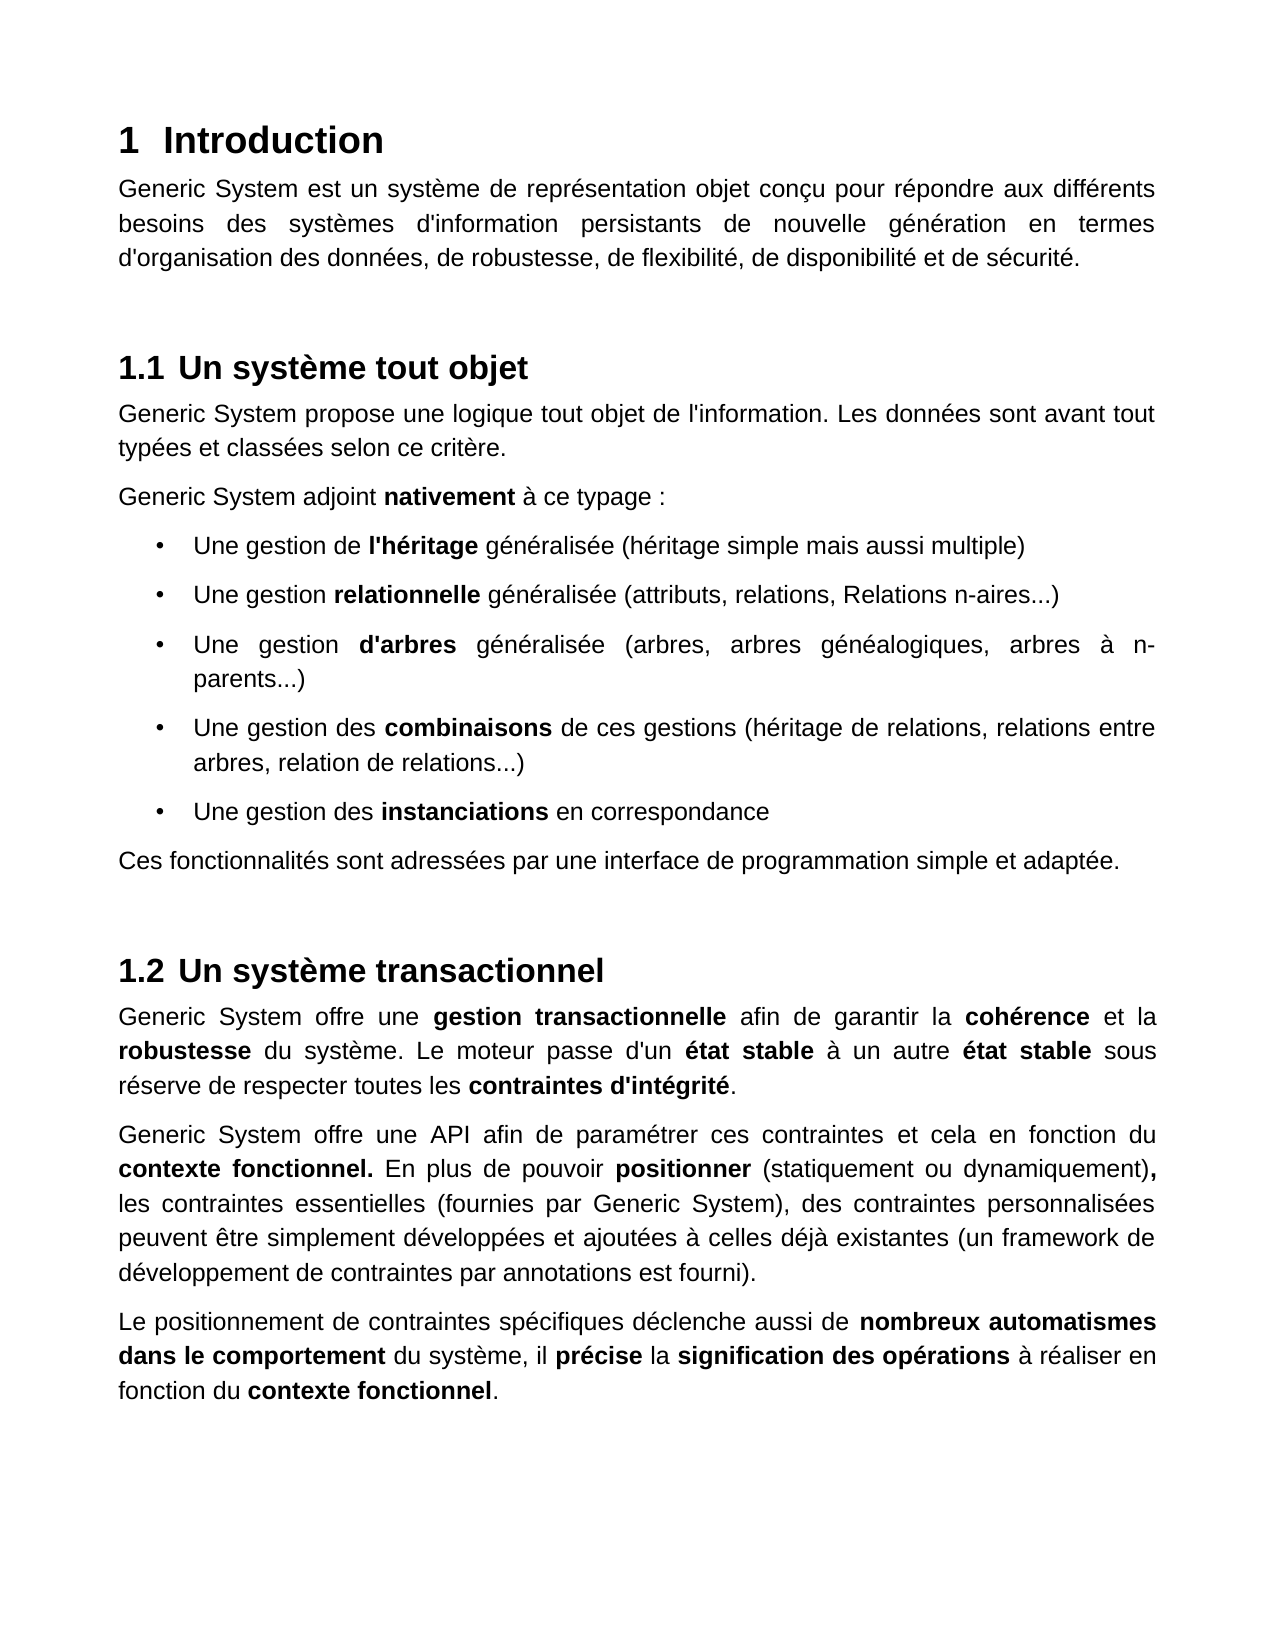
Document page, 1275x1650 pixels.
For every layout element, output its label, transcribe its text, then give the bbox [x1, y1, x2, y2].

subtitle Un système tout objet [118, 348, 1157, 386]
list Une gestion relationnelle généralisée (attributs, relations, Relations n-aires...) [156, 581, 1157, 609]
list Une gestion d'arbres généralisée (arbres, arbres généalogiques, arbres à n- parents...) [156, 630, 1157, 693]
list Une gestion des instanciations en correspondance [156, 797, 1157, 826]
list Une gestion des combinaisons de ces gestions (héritage de relations, relations entre arbres, relation de relations...) [156, 713, 1157, 777]
text Generic System propose une logique tout objet de l'information. Les données sont avant tout typées et classées selon ce critère. [118, 399, 1157, 462]
text Generic System adjoint nativement à ce typage : [118, 482, 1157, 511]
subtitle Introduction [118, 118, 1157, 162]
list Une gestion de l'héritage généralisée (héritage simple mais aussi multiple) [156, 531, 1157, 560]
text Generic System offre une API afin de paramétrer ces contraintes et cela en fonction du contexte fonctionnel. En plus de pouvoir positionner (statiquement ou dynamiquement), les contraintes essentielles (fournies par Generic System), des contraintes personnalisées peuvent être simplement développées et ajoutées à celles déjà existantes (un framework de développement de contraintes par annotations est fourni). [118, 1120, 1157, 1286]
subtitle Un système transactionnel [118, 951, 1157, 989]
text Generic System est un système de représentation objet conçu pour répondre aux différents besoins des systèmes d'information persistants de nouvelle génération en termes d'organisation des données, de robustesse, de flexibilité, de disponibilité et de sécurité. [118, 174, 1157, 272]
text Le positionnement de contraintes spécifiques déclenche aussi de nombreux automatismes dans le comportement du système, il précise la signification des opérations à réaliser en fonction du contexte fonctionnel. [118, 1307, 1157, 1404]
text Generic System offre une gestion transactionnelle afin de garantir la cohérence et la robustesse du système. Le moteur passe d'un état stable à un autre état stable sous réserve de respecter toutes les contraintes d'intégrité. [118, 1002, 1157, 1099]
text Ces fonctionnalités sont adressées par une interface de programmation simple et adaptée. [118, 846, 1157, 875]
